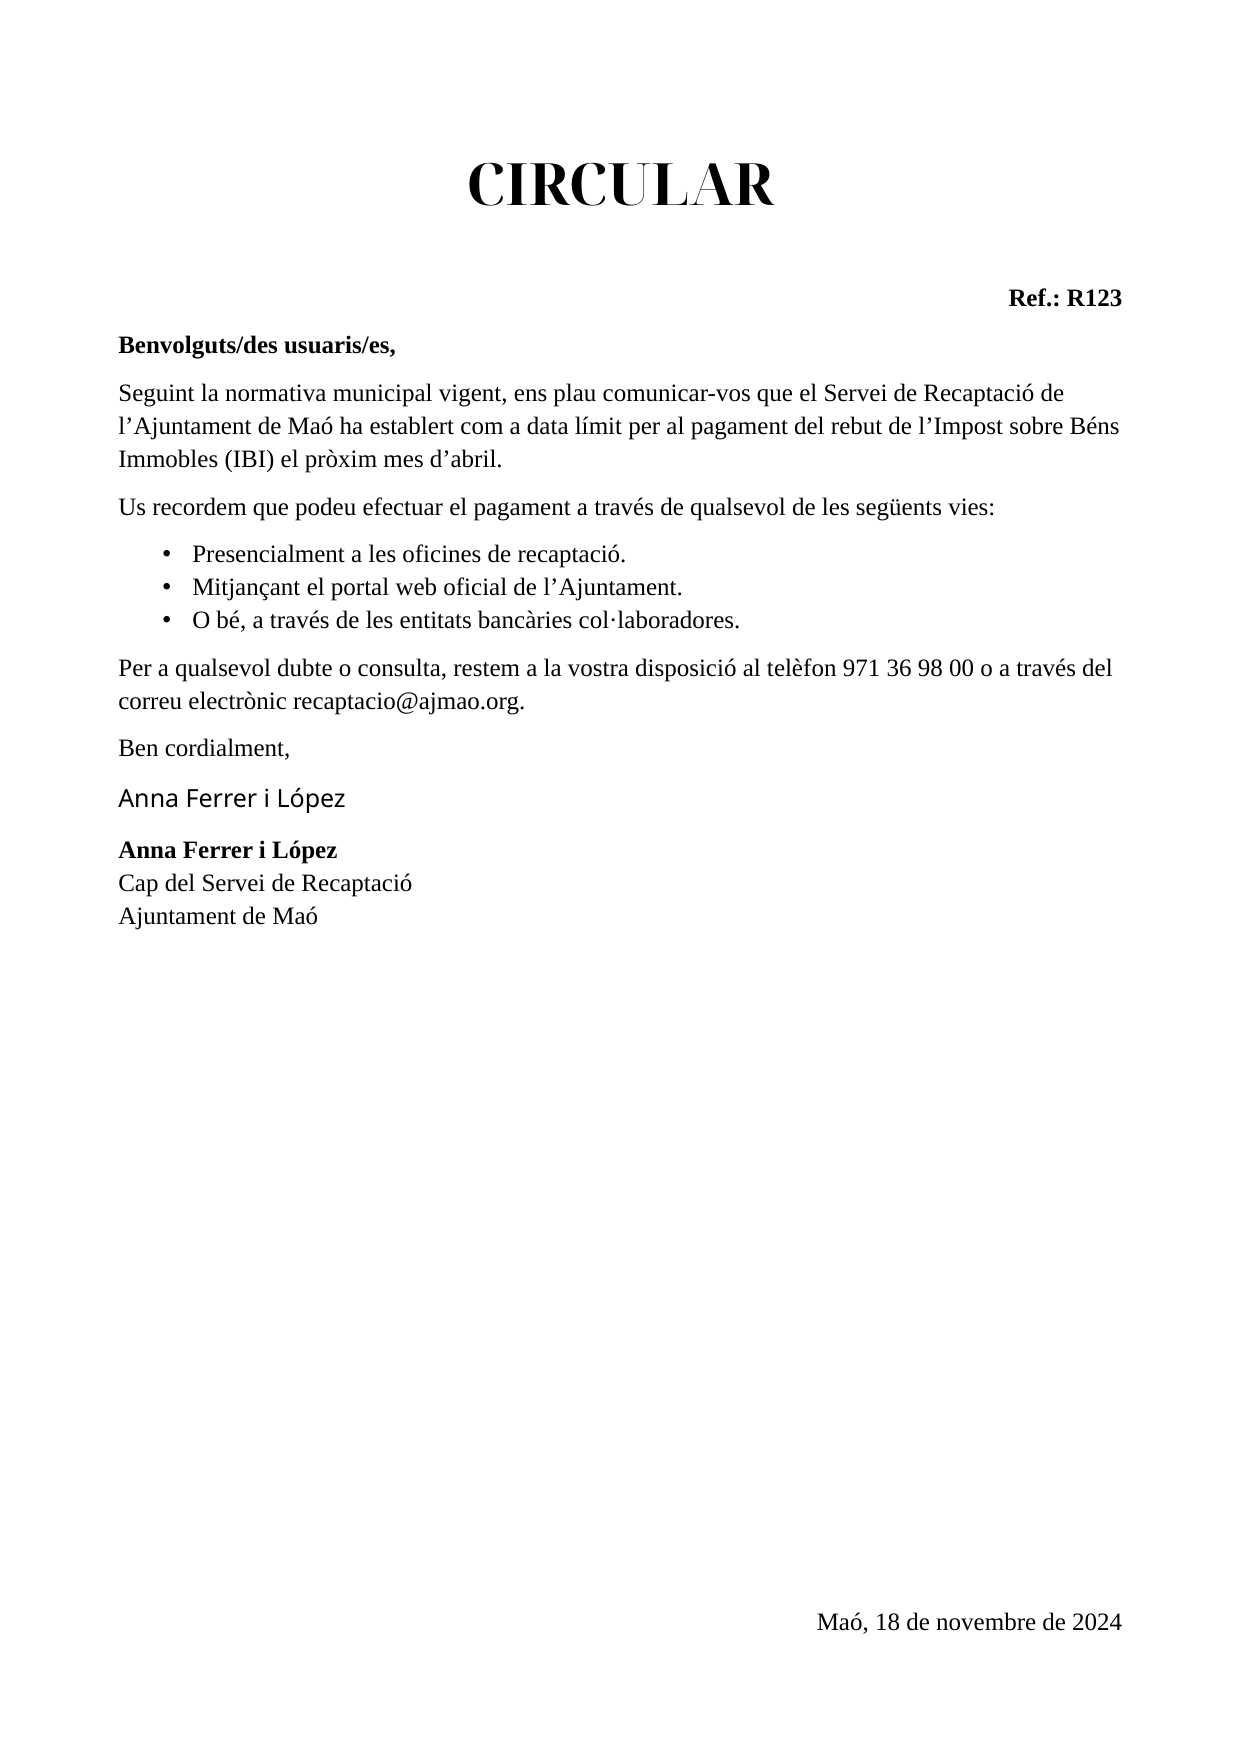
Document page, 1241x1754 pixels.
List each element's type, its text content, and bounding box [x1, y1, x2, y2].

text Seguint la normativa municipal vigent, ens plau comunicar-vos que el Servei de Recaptació de l’Ajuntament de Maó ha establert com a data límit per al pagament del rebut de l’Impost sobre Béns Immobles (IBI) el pròxim mes d’abril. [118, 378, 1122, 473]
text Ben cordialment, [118, 733, 1122, 762]
title CIRCULAR [118, 143, 1122, 223]
list O bé, a través de les entitats bancàries col·laboradores. [162, 605, 1122, 634]
text Anna Ferrer i López [118, 781, 1122, 815]
text Benvolguts/des usuaris/es, [118, 330, 1122, 359]
text Ref.: R123 [118, 283, 1122, 311]
list Presencialment a les oficines de recaptació. [162, 539, 1122, 568]
text Anna Ferrer i López Cap del Servei de Recaptació Ajuntament de Maó [118, 835, 1122, 929]
text Per a qualsevol dubte o consulta, restem a la vostra disposició al telèfon 971 36 98 00 o a través del correu electrònic recaptacio@ajmao.org. [118, 653, 1122, 714]
text Us recordem que podeu efectuar el pagament a través de qualsevol de les següents vies: [118, 492, 1122, 520]
list Mitjançant el portal web oficial de l’Ajuntament. [162, 572, 1122, 601]
